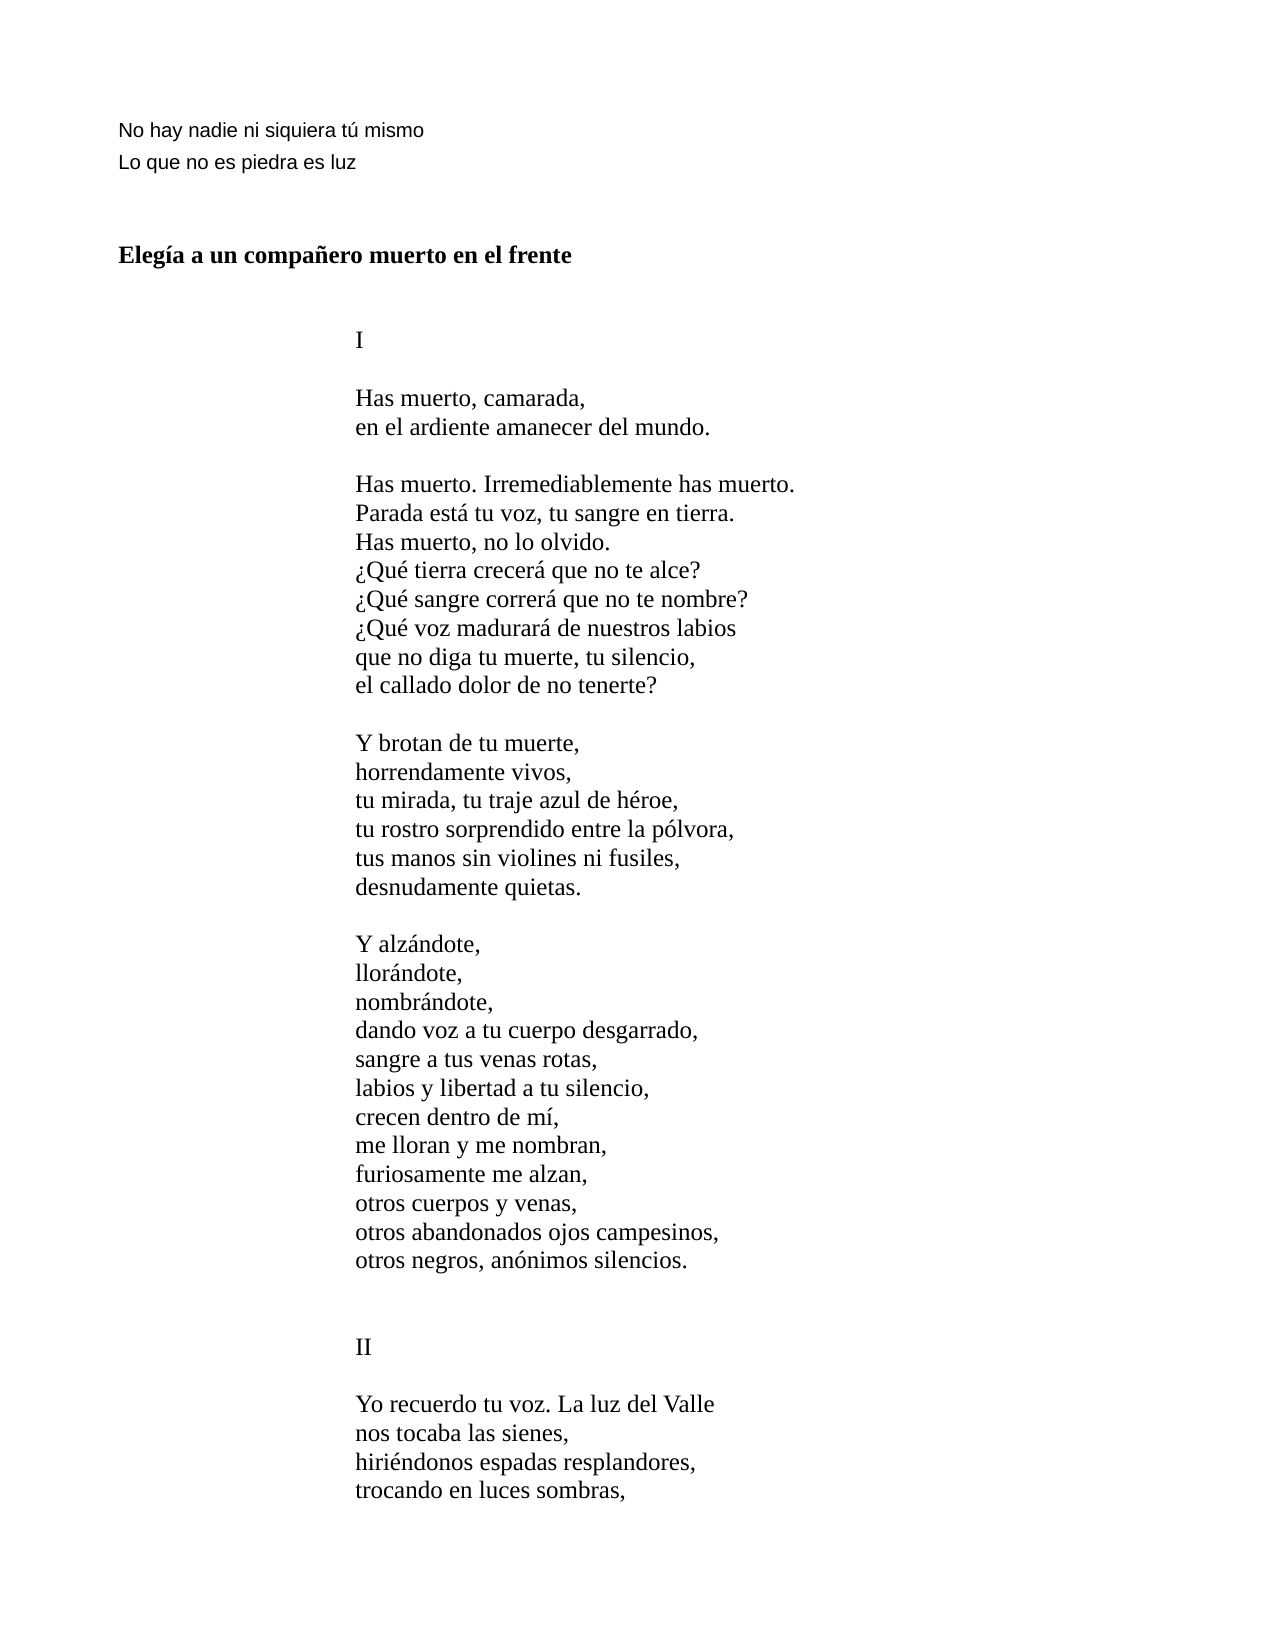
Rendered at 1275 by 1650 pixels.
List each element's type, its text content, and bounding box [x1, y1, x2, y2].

table_header I Has muerto, camarada, en el ardiente amanecer del mundo. Has muerto. Irremediablemente has muerto. Parada está tu voz, tu sangre en tierra. Has muerto, no lo olvido. ¿Qué tierra crecerá que no te alce? ¿Qué sangre correrá que no te nombre? ¿Qué voz madurará de nuestros labios que no diga tu muerte, tu silencio, el callado dolor de no tenerte? Y brotan de tu muerte, horrendamente vivos, tu mirada, tu traje azul de héroe, tu rostro sorprendido entre la pólvora, tus manos sin violines ni fusiles, desnudamente quietas. Y alzándote, llorándote, nombrándote, dando voz a tu cuerpo desgarrado, sangre a tus venas rotas, labios y libertad a tu silencio, crecen dentro de mí, me lloran y me nombran, furiosamente me alzan, otros cuerpos y venas, otros abandonados ojos campesinos, otros negros, anónimos silencios. II Yo recuerdo tu voz. La luz del Valle nos tocaba las sienes, hiriéndonos espadas resplandores, trocando en luces sombras, [352, 323, 923, 1507]
text No hay nadie ni siquiera tú mismo [118, 118, 1157, 141]
text Lo que no es piedra es luz [118, 150, 1157, 174]
text Elegía a un compañero muerto en el frente [118, 182, 1157, 269]
